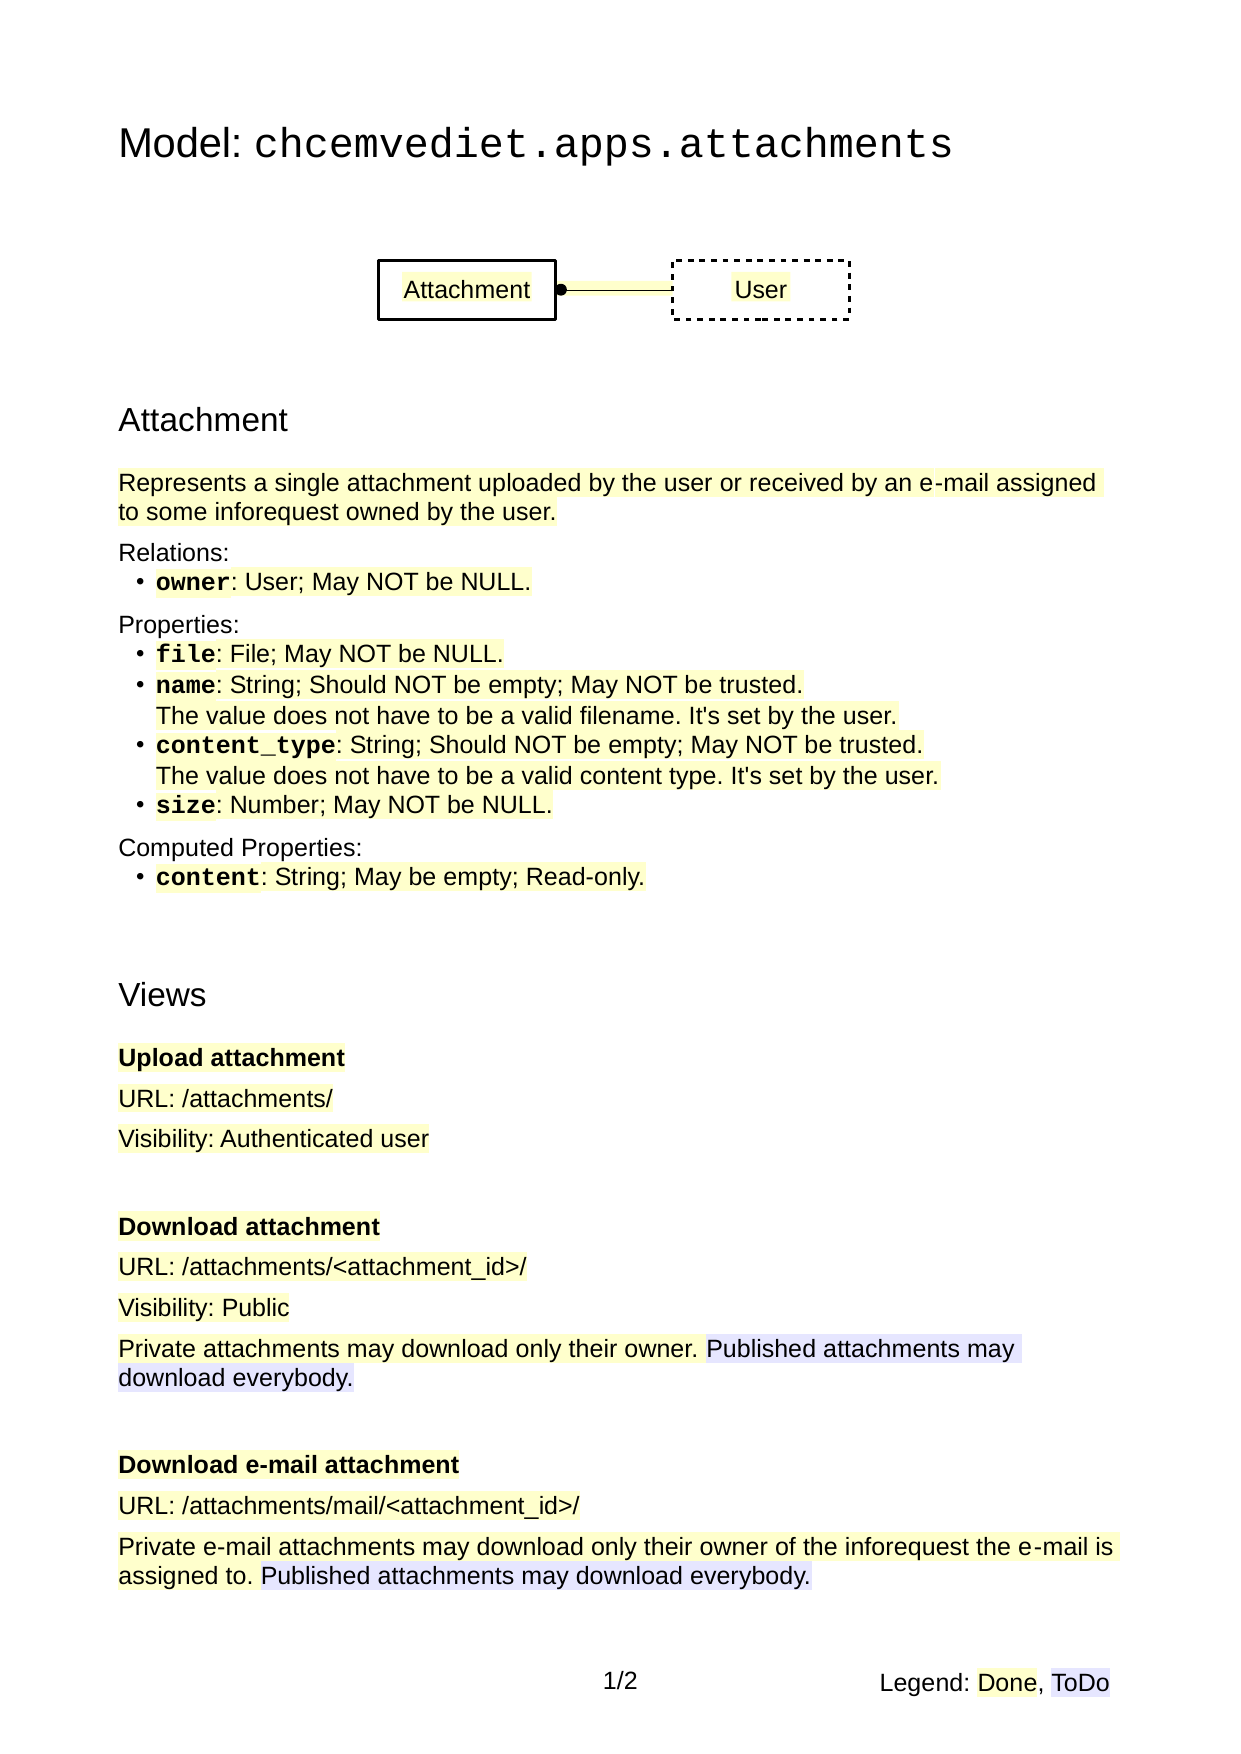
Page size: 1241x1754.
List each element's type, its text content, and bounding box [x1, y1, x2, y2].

list content: String; May be empty; Read-only. [136, 862, 261, 893]
list content: String; May be empty; Read-only. [261, 862, 1122, 893]
text URL: /attachments/<attachment_id>/ [527, 1252, 1122, 1281]
list size: Number; May NOT be NULL. [136, 790, 216, 821]
text Visibility: Authenticated user [429, 1124, 1122, 1153]
text Private e-mail attachments may download only their owner of the inforequest the e‑mail is assigned to. Published attachments may download everybody. [812, 1532, 1122, 1590]
text Computed Properties: [118, 833, 1122, 862]
list size: Number; May NOT be NULL. [216, 790, 1122, 821]
list content_type: String; Should NOT be empty; May NOT be trusted. The value does not have to be a valid content type. It's set by the user. [136, 730, 336, 790]
list owner: User; May NOT be NULL. [231, 567, 1122, 598]
subtitle Attachment [118, 400, 1122, 438]
subtitle Model: chcemvediet.apps.attachments [118, 118, 1122, 169]
text Private attachments may download only their owner. Published attachments may download everybody. [354, 1334, 1122, 1392]
list file: File; May NOT be NULL. [216, 639, 1122, 670]
text Legend: Done, ToDo [1037, 1668, 1051, 1697]
list name: String; Should NOT be empty; May NOT be trusted. The value does not have to be a valid filename. It's set by the user. [216, 670, 1122, 730]
text URL: /attachments/mail/<attachment_id>/ [580, 1491, 1122, 1520]
text Legend: Done, ToDo [879, 1668, 977, 1697]
subtitle Upload attachment [345, 1043, 1122, 1072]
subtitle Download attachment [380, 1211, 1122, 1241]
text Relations: [118, 538, 1122, 567]
list file: File; May NOT be NULL. [136, 639, 216, 670]
text Represents a single attachment uploaded by the user or received by an e‑mail assigned to some inforequest owned by the user. [557, 468, 1122, 526]
list content_type: String; Should NOT be empty; May NOT be trusted. The value does not have to be a valid content type. It's set by the user. [336, 730, 1122, 790]
text URL: /attachments/ [118, 1083, 1122, 1112]
list owner: User; May NOT be NULL. [136, 567, 231, 598]
text Properties: [118, 610, 1122, 639]
subtitle Download e-mail attachment [459, 1450, 1122, 1479]
list name: String; Should NOT be empty; May NOT be trusted. The value does not have to be a valid filename. It's set by the user. [136, 670, 216, 730]
text Visibility: Public [289, 1293, 1122, 1322]
subtitle Views [118, 974, 1122, 1013]
